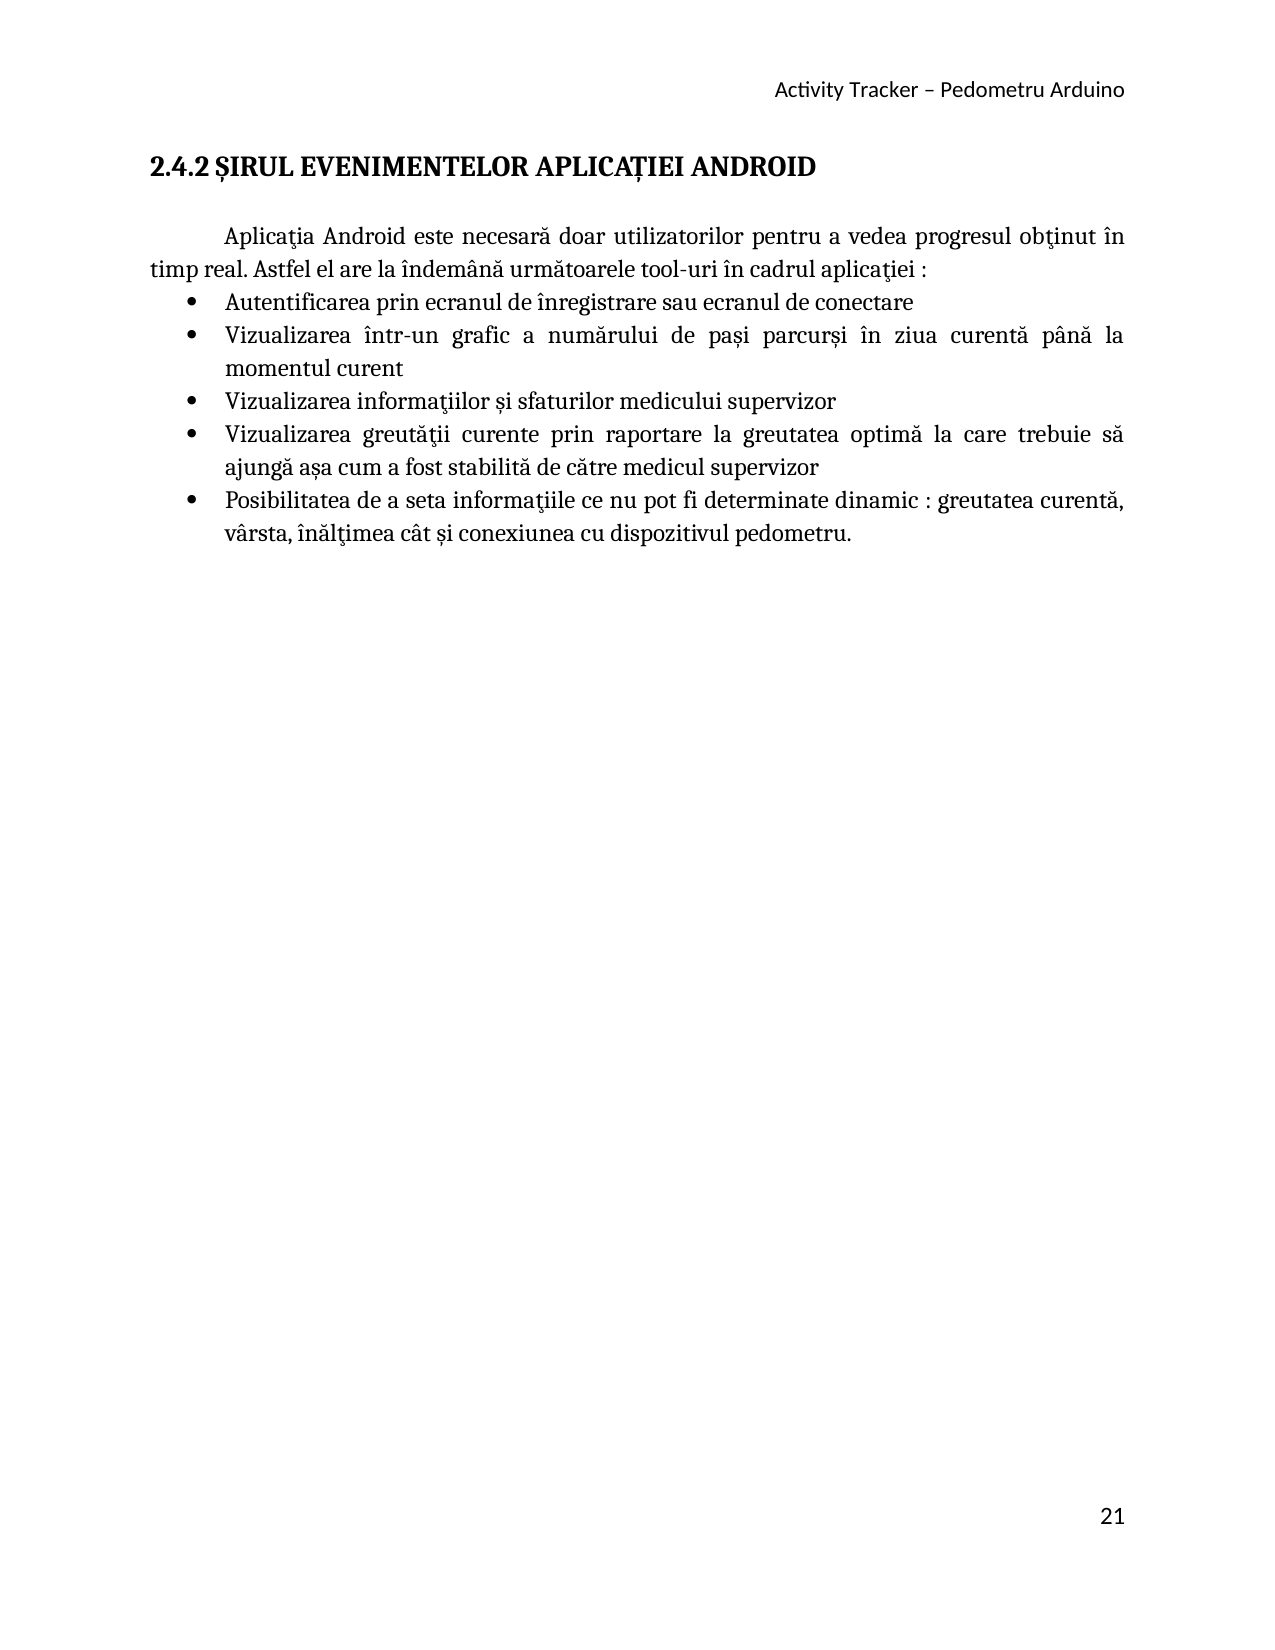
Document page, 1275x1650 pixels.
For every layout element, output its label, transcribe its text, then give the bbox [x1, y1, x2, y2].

list Vizualizarea într-un grafic a numărului de paşi parcurşi în ziua curentă până la momentul curent [187, 321, 1125, 382]
list Vizualizarea informaţiilor şi sfaturilor medicului supervizor [187, 387, 1125, 415]
text Aplicaţia Android este necesară doar utilizatorilor pentru a vedea progresul obţinut în timp real. Astfel el are la îndemână următoarele tool-uri în cadrul aplicaţiei : [150, 222, 1125, 283]
list Autentificarea prin ecranul de înregistrare sau ecranul de conectare [187, 288, 1125, 316]
list Vizualizarea greutăţii curente prin raportare la greutatea optimă la care trebuie să ajungă aşa cum a fost stabilită de către medicul supervizor [187, 420, 1125, 481]
list Posibilitatea de a seta informaţiile ce nu pot fi determinate dinamic : greutatea curentă, vârsta, înălţimea cât şi conexiunea cu dispozitivul pedometru. [187, 486, 1125, 547]
text 2.4.2 ȘIRUL EVENIMENTELOR APLICAȚIEI ANDROID [150, 150, 1125, 183]
